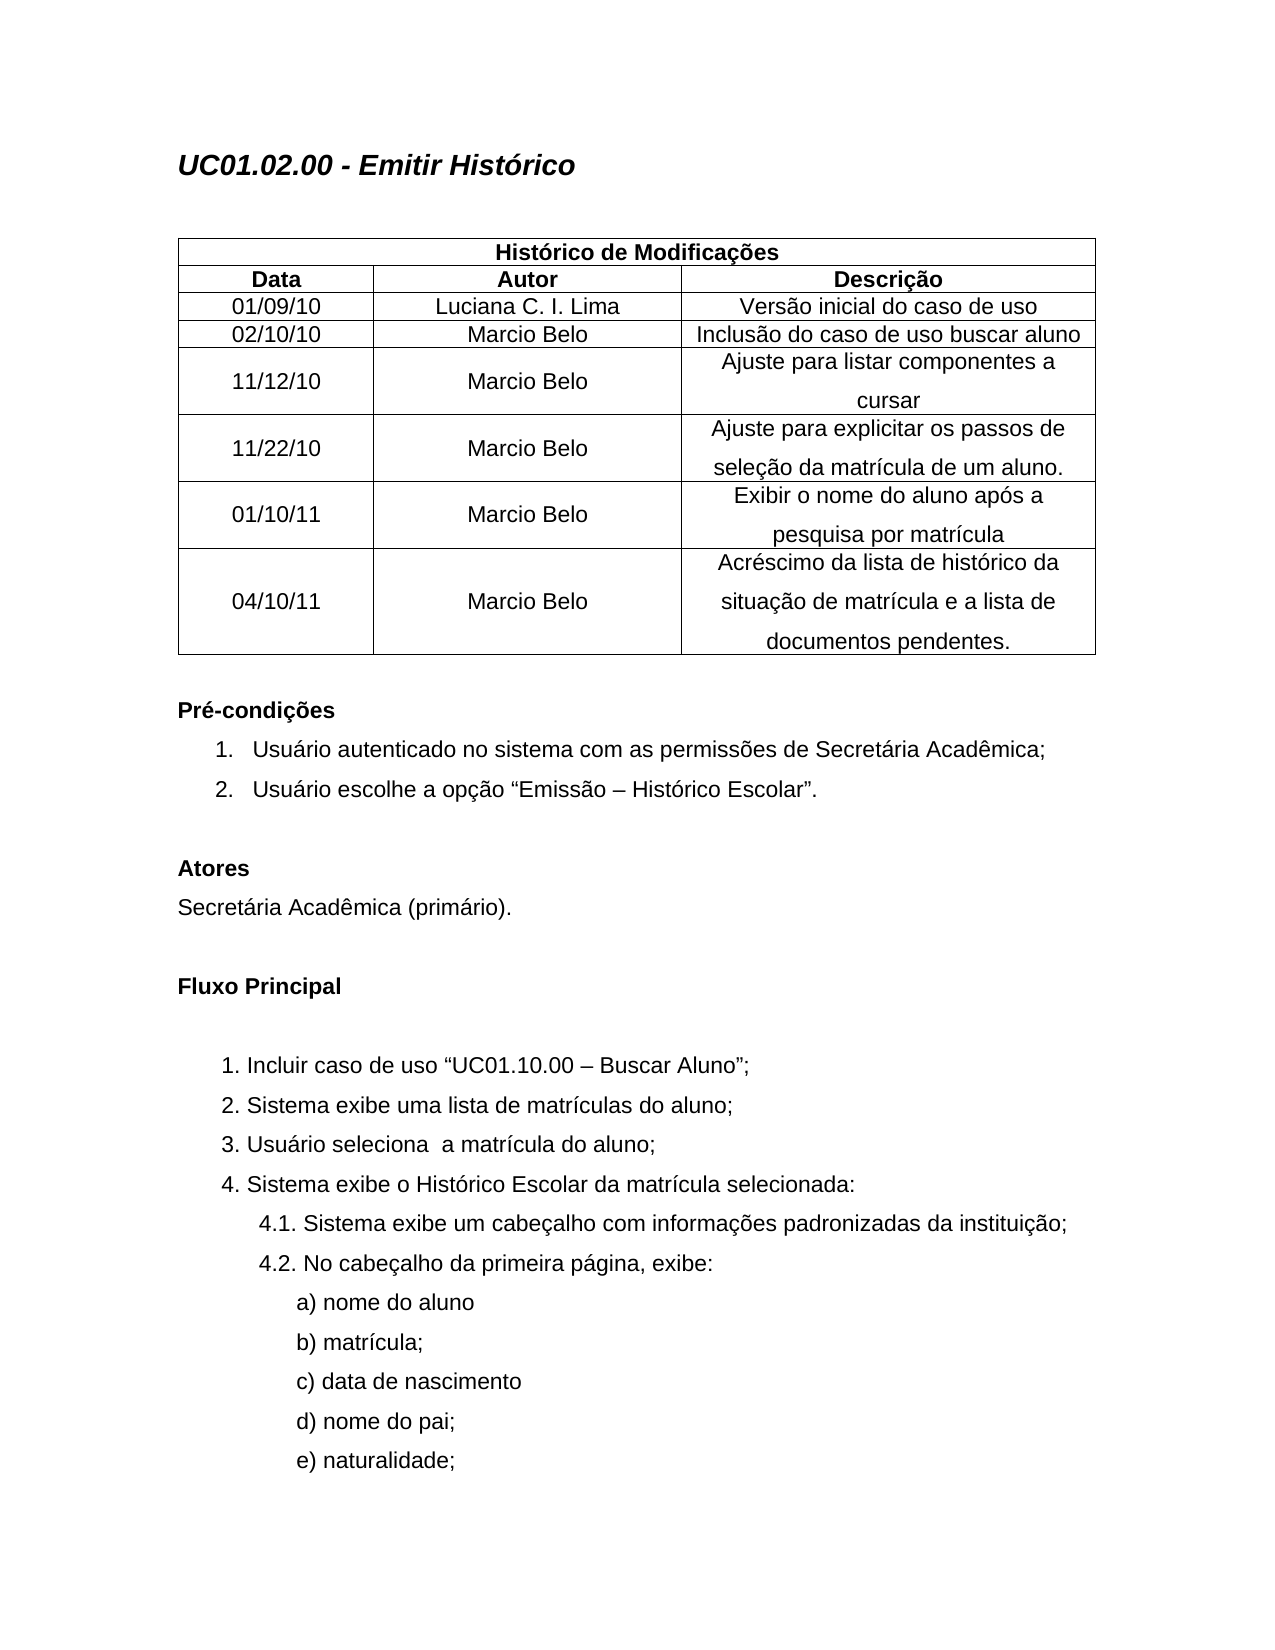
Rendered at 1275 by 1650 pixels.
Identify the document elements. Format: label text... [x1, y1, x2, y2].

text Secretária Acadêmica (primário). [177, 894, 1098, 921]
table_cell Marcio Belo [374, 482, 681, 548]
table_cell Data [179, 266, 373, 292]
table_cell Acréscimo da lista de histórico da situação de matrícula e a lista de documentos pendentes. [682, 549, 1095, 654]
table_cell Inclusão do caso de uso buscar aluno [682, 321, 1095, 347]
list naturalidade; [290, 1447, 1098, 1473]
list Usuário seleciona a matrícula do aluno; [215, 1131, 1098, 1158]
table_cell 01/09/10 [179, 293, 373, 319]
text Atores [177, 855, 1098, 881]
list Usuário autenticado no sistema com as permissões de Secretária Acadêmica; [215, 736, 1098, 763]
table_cell Marcio Belo [374, 415, 681, 481]
table_header Histórico de Modificações [179, 239, 1095, 265]
text Fluxo Principal [177, 973, 1098, 1000]
table_cell Versão inicial do caso de uso [682, 293, 1095, 319]
list data de nascimento [290, 1368, 1098, 1394]
list Usuário escolhe a opção “Emissão – Histórico Escolar”. [215, 776, 1098, 802]
table_cell Exibir o nome do aluno após a pesquisa por matrícula [682, 482, 1095, 548]
list nome do aluno [290, 1289, 1098, 1316]
list No cabeçalho da primeira página, exibe: [252, 1250, 1098, 1276]
table_cell Descrição [682, 266, 1095, 292]
table_cell 10/04/11 [179, 549, 373, 654]
text Pré-condições [177, 697, 1098, 723]
list Sistema exibe um cabeçalho com informações padronizadas da instituição; [252, 1210, 1098, 1237]
table_cell 02/10/10 [179, 321, 373, 347]
list nome do pai; [290, 1408, 1098, 1434]
list Sistema exibe uma lista de matrículas do aluno; [215, 1092, 1098, 1118]
table_cell Marcio Belo [374, 348, 681, 414]
text UC01.02.00 - Emitir Histórico [177, 148, 1098, 181]
table_cell Ajuste para explicitar os passos de seleção da matrícula de um aluno. [682, 415, 1095, 481]
table_cell Ajuste para listar componentes a cursar [682, 348, 1095, 414]
list Incluir caso de uso “UC01.10.00 – Buscar Aluno”; [215, 1052, 1098, 1079]
table_cell Autor [374, 266, 681, 292]
table_cell Marcio Belo [374, 549, 681, 654]
table_cell 22/11/10 [179, 415, 373, 481]
list matrícula; [290, 1329, 1098, 1355]
table_cell 12/11/10 [179, 348, 373, 414]
list Sistema exibe o Histórico Escolar da matrícula selecionada: [215, 1171, 1098, 1197]
table_cell 10/01/11 [179, 482, 373, 548]
table_cell Marcio Belo [374, 321, 681, 347]
table_cell Luciana C. I. Lima [374, 293, 681, 319]
